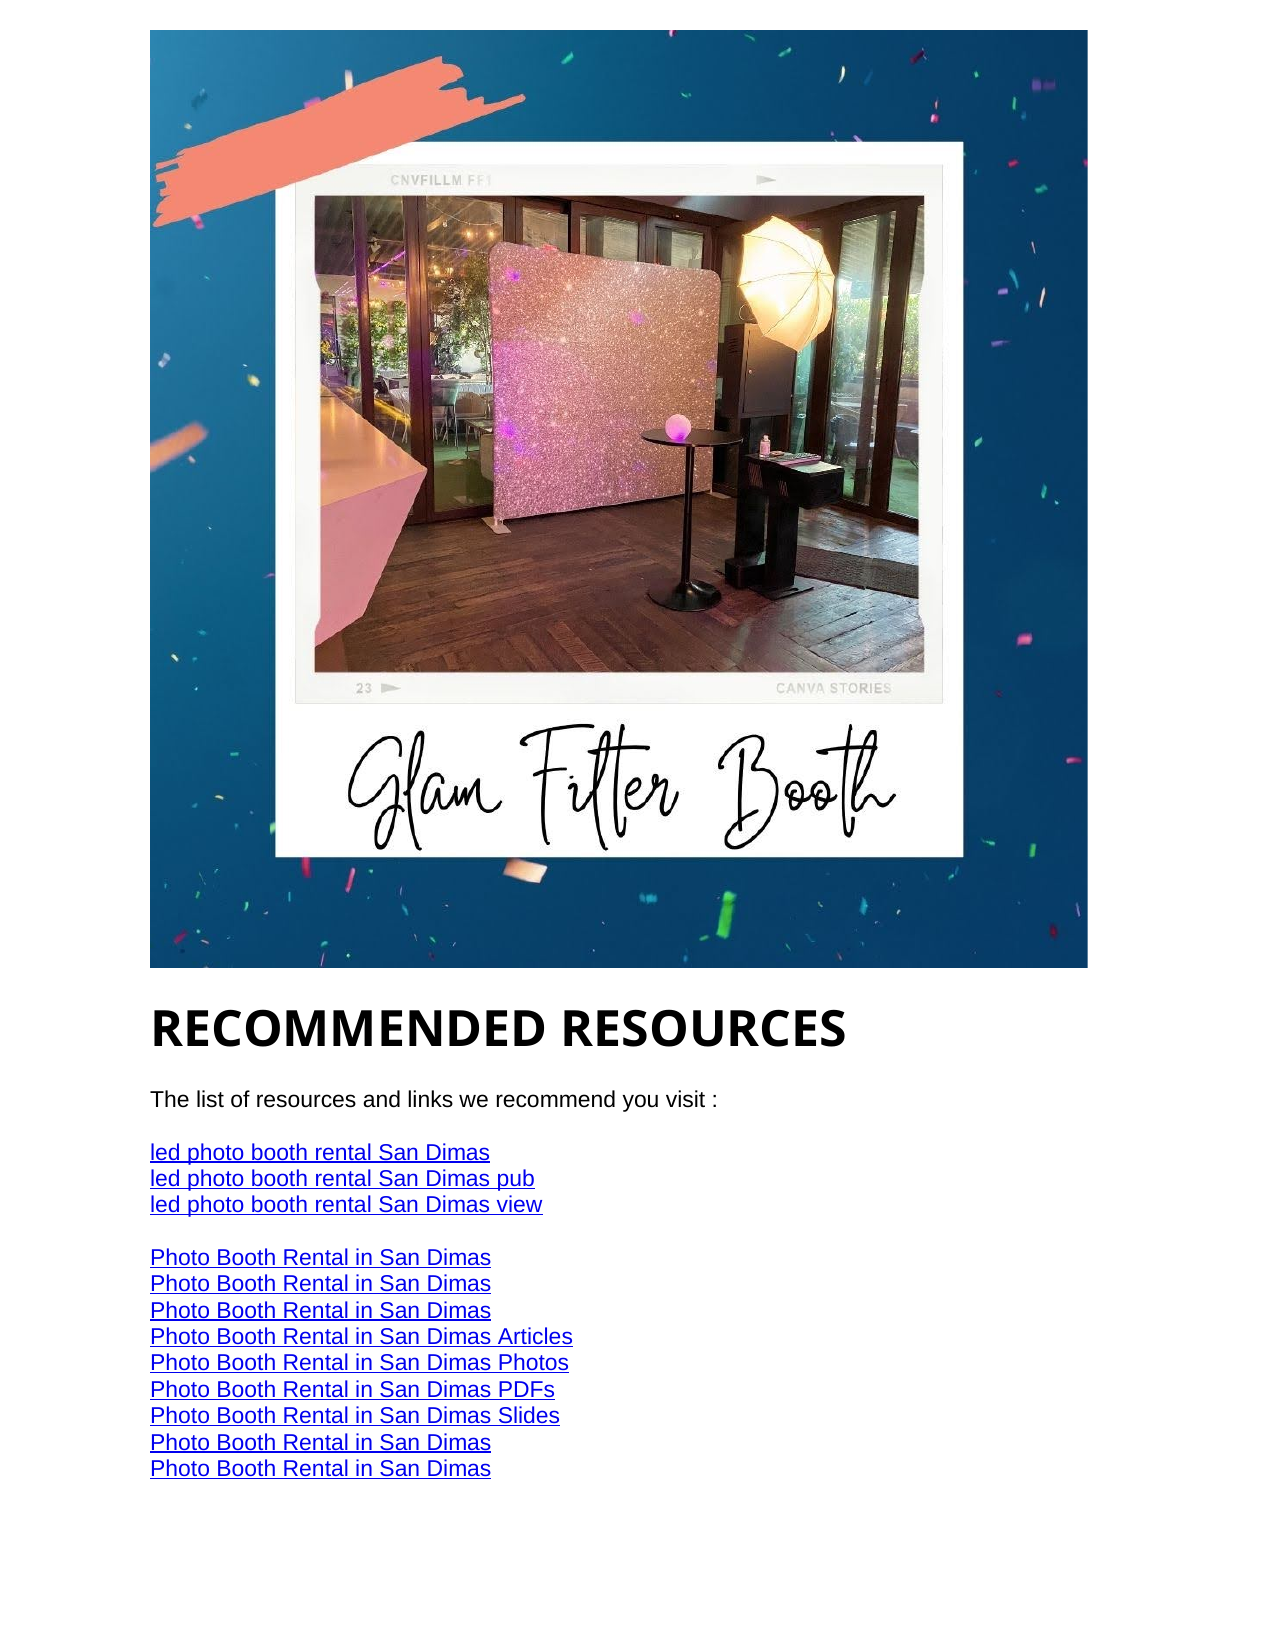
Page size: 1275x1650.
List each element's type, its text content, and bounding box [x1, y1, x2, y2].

text Photo Booth Rental in San Dimas [150, 1428, 1125, 1455]
text Photo Booth Rental in San Dimas [150, 1455, 1125, 1481]
text Photo Booth Rental in San Dimas [150, 1270, 1125, 1297]
text Photo Booth Rental in San Dimas [150, 1244, 1125, 1270]
text The list of resources and links we recommend you visit : [150, 1086, 1125, 1112]
text Photo Booth Rental in San Dimas Photos [150, 1349, 1125, 1376]
subtitle RECOMMENDED RESOURCES [150, 993, 1125, 1061]
text led photo booth rental San Dimas [150, 1138, 1125, 1165]
text Photo Booth Rental in San Dimas PDFs [150, 1376, 1125, 1402]
text led photo booth rental San Dimas view [150, 1191, 1125, 1218]
text Photo Booth Rental in San Dimas Articles [150, 1323, 1125, 1349]
text led photo booth rental San Dimas pub [150, 1165, 1125, 1191]
text Photo Booth Rental in San Dimas [150, 1297, 1125, 1323]
picture [150, 30, 1088, 968]
text Photo Booth Rental in San Dimas Slides [150, 1402, 1125, 1428]
